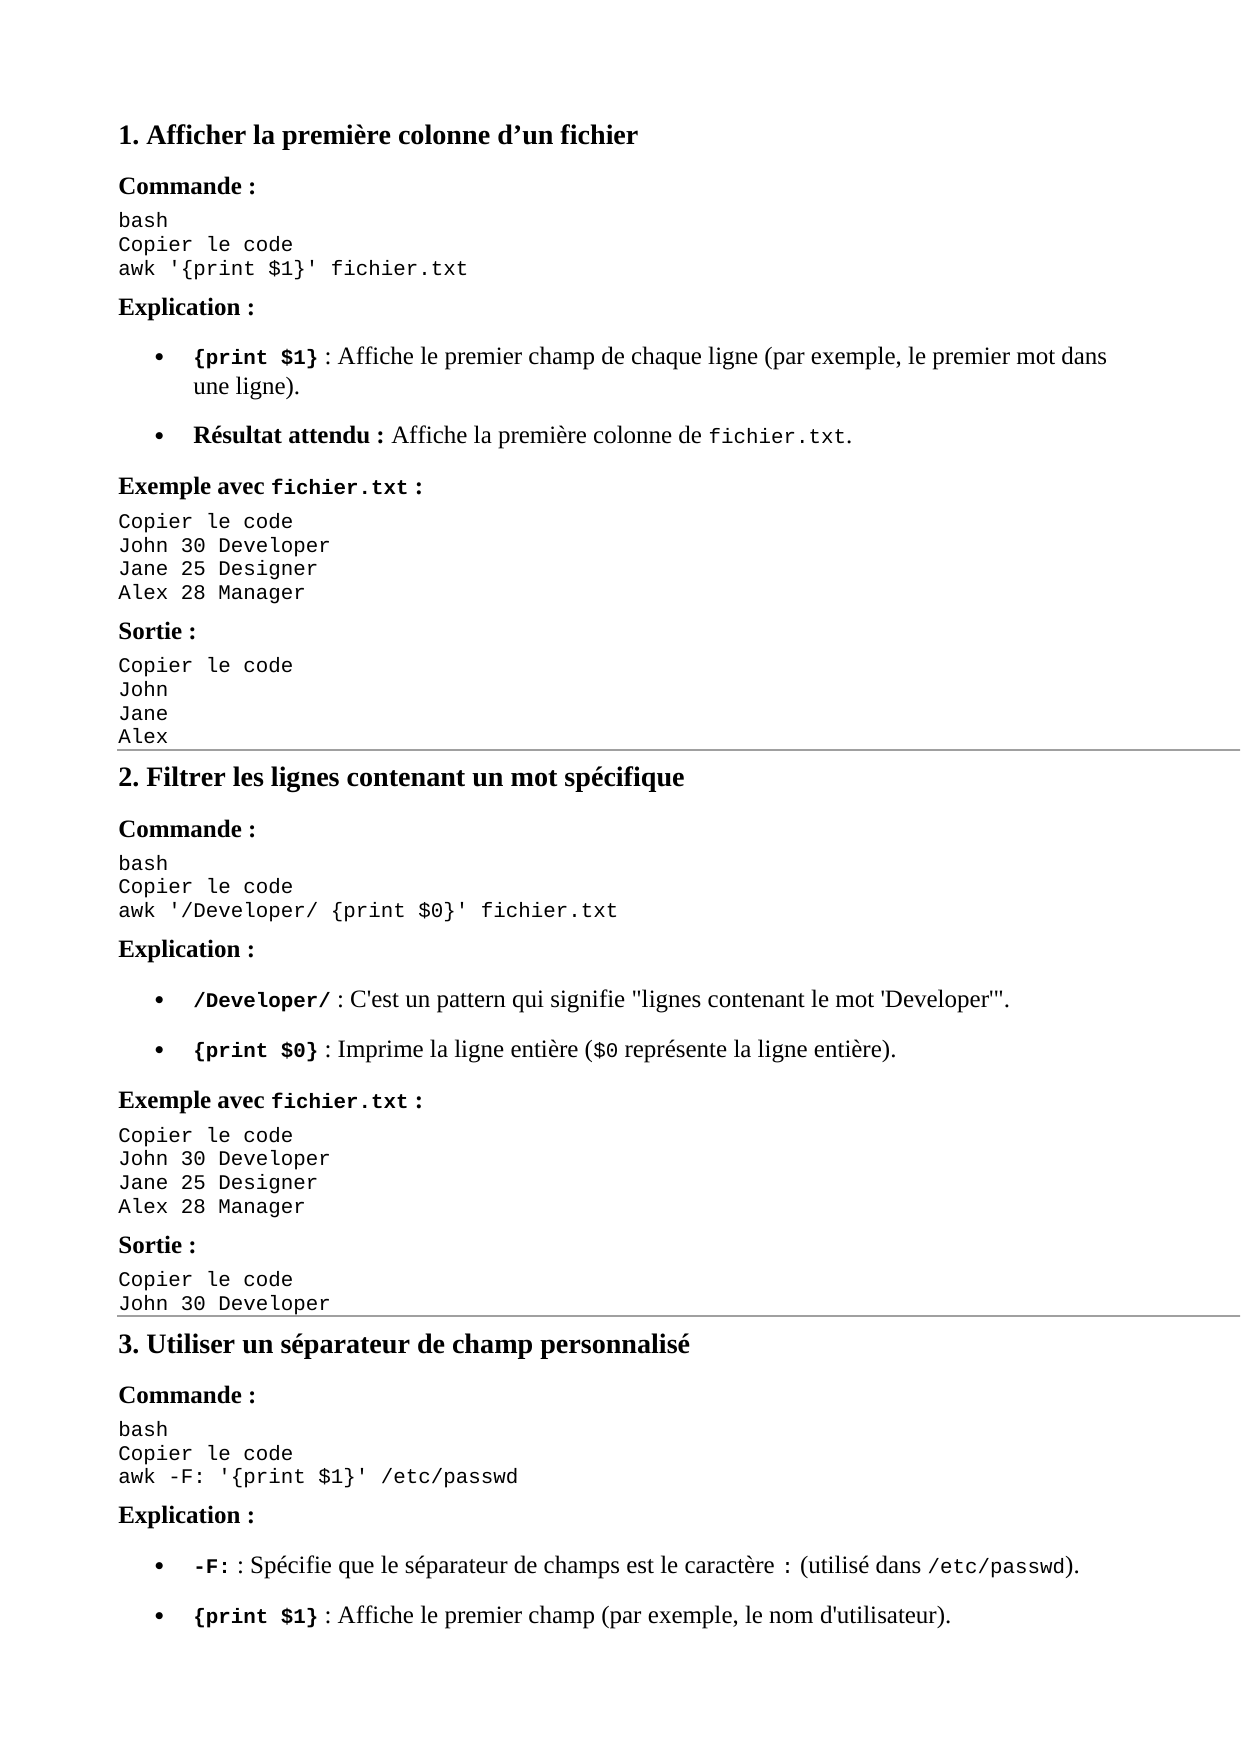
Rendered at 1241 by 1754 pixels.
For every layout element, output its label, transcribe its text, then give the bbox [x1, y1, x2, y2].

text Jane 25 Designer [118, 558, 1122, 582]
text John [118, 679, 1122, 702]
text Alex 28 Manager [118, 582, 1122, 606]
text Copier le code [118, 1443, 1122, 1467]
text Alex 28 Manager [118, 1196, 1122, 1219]
text Commande : [118, 1380, 1122, 1409]
text awk '{print $1}' fichier.txt [118, 258, 1122, 281]
text Copier le code [118, 1125, 1122, 1148]
text Sortie : [118, 1230, 1122, 1258]
text Exemple avec fichier.txt : [118, 471, 1122, 501]
text Jane [118, 702, 1122, 726]
text Commande : [118, 171, 1122, 200]
list -F: : Spécifie que le séparateur de champs est le caractère : (utilisé dans /etc/passwd). [156, 1550, 1122, 1580]
text Sortie : [118, 616, 1122, 645]
text Explication : [118, 934, 1122, 963]
list {print $0} : Imprime la ligne entière ($0 représente la ligne entière). [156, 1034, 1122, 1064]
list {print $1} : Affiche le premier champ (par exemple, le nom d'utilisateur). [156, 1601, 1122, 1630]
text Copier le code [118, 1269, 1122, 1292]
text Exemple avec fichier.txt : [118, 1085, 1122, 1114]
subtitle 2. Filtrer les lignes contenant un mot spécifique [118, 761, 1122, 793]
text Copier le code [118, 511, 1122, 535]
text Jane 25 Designer [118, 1172, 1122, 1196]
text Explication : [118, 292, 1122, 321]
list {print $1} : Affiche le premier champ de chaque ligne (par exemple, le premier mot dans une ligne). [156, 341, 1122, 400]
text Copier le code [118, 234, 1122, 258]
text John 30 Developer [118, 535, 1122, 558]
text awk '/Developer/ {print $0}' fichier.txt [118, 900, 1122, 924]
text John 30 Developer [118, 1148, 1122, 1172]
subtitle 3. Utiliser un séparateur de champ personnalisé [118, 1327, 1122, 1359]
text bash [118, 211, 1122, 234]
text bash [118, 1419, 1122, 1443]
text awk -F: '{print $1}' /etc/passwd [118, 1467, 1122, 1490]
text Explication : [118, 1501, 1122, 1529]
text Alex [118, 726, 1122, 749]
subtitle 1. Afficher la première colonne d’un fichier [118, 118, 1122, 151]
text Commande : [118, 814, 1122, 842]
text Copier le code [118, 877, 1122, 900]
list Résultat attendu : Affiche la première colonne de fichier.txt. [156, 421, 1122, 450]
list /Developer/ : C'est un pattern qui signifie "lignes contenant le mot 'Developer'". [156, 984, 1122, 1013]
text bash [118, 853, 1122, 877]
text John 30 Developer [118, 1292, 1122, 1315]
text Copier le code [118, 655, 1122, 679]
